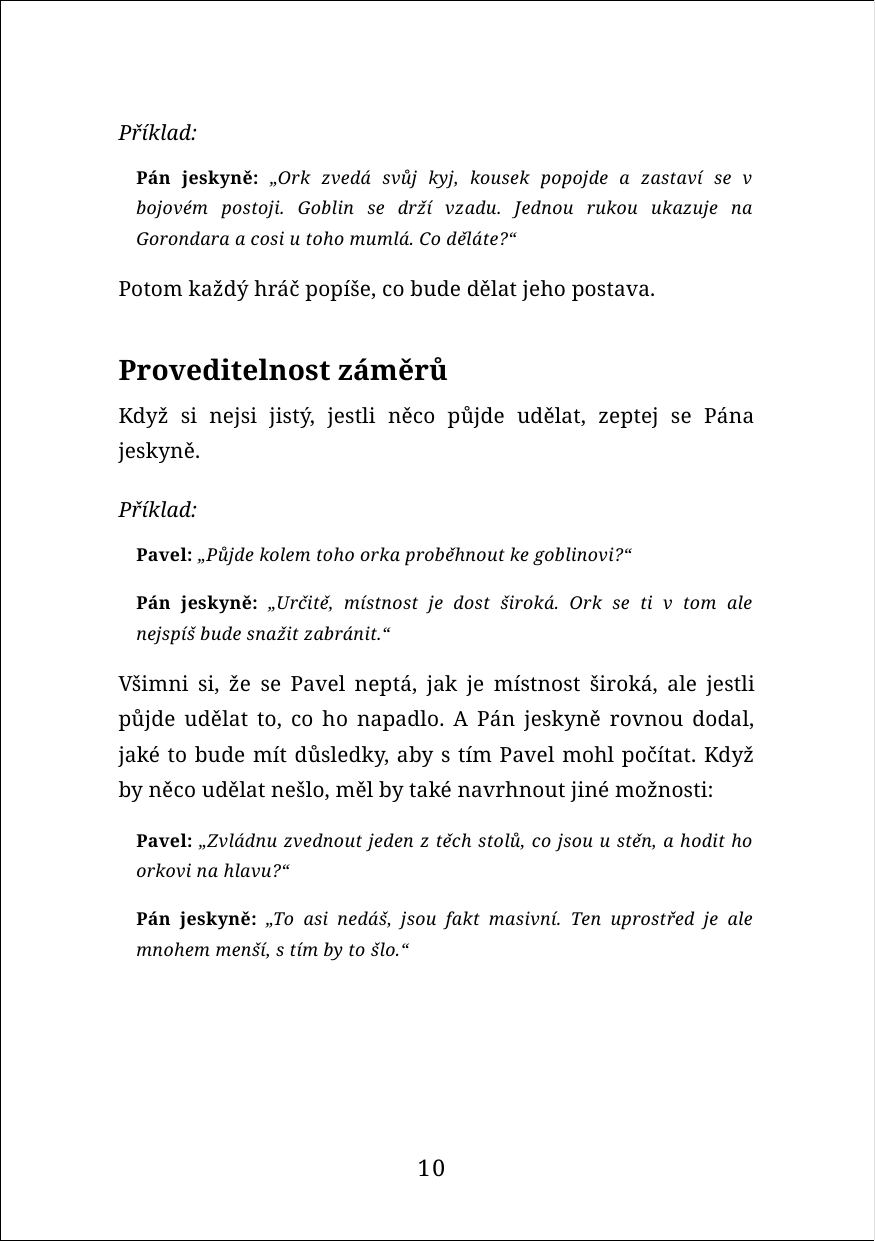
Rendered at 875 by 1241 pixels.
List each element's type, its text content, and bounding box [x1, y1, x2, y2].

text Pavel: „Půjde kolem toho orka proběhnout ke goblinovi?“ [136, 543, 756, 567]
text Pavel: „Zvládnu zvednout jeden z těch stolů, co jsou u stěn, a hodit ho orkovi na hlavu?“ [136, 829, 756, 883]
text Když si nejsi jistý, jestli něco půjde udělat, zeptej se Pána jeskyně. [118, 401, 756, 465]
text Pán jeskyně: „To asi nedáš, jsou fakt masivní. Ten uprostřed je ale mnohem menší, s tím by to šlo.“ [136, 907, 756, 961]
text Příklad: [118, 118, 756, 147]
text Všimni si, že se Pavel neptá, jak je místnost široká, ale jestli půjde udělat to, co ho napadlo. A Pán jeskyně rovnou dodal, jaké to bude mít důsledky, aby s tím Pavel mohl počítat. Když by něco udělat nešlo, měl by také navrhnout jiné možnosti: [118, 669, 756, 804]
text Potom každý hráč popíše, co bude dělat jeho postava. [118, 274, 756, 302]
text Příklad: [118, 496, 756, 524]
text Pán jeskyně: „Ork zvedá svůj kyj, kousek popojde a zastaví se v bojovém postoji. Goblin se drží vzadu. Jednou rukou ukazuje na Gorondara a cosi u toho mumlá. Co děláte?“ [136, 166, 756, 250]
subtitle Proveditelnost záměrů [118, 351, 756, 389]
text Pán jeskyně: „Určitě, místnost je dost široká. Ork se ti v tom ale nejspíš bude snažit zabránit.“ [136, 591, 756, 645]
